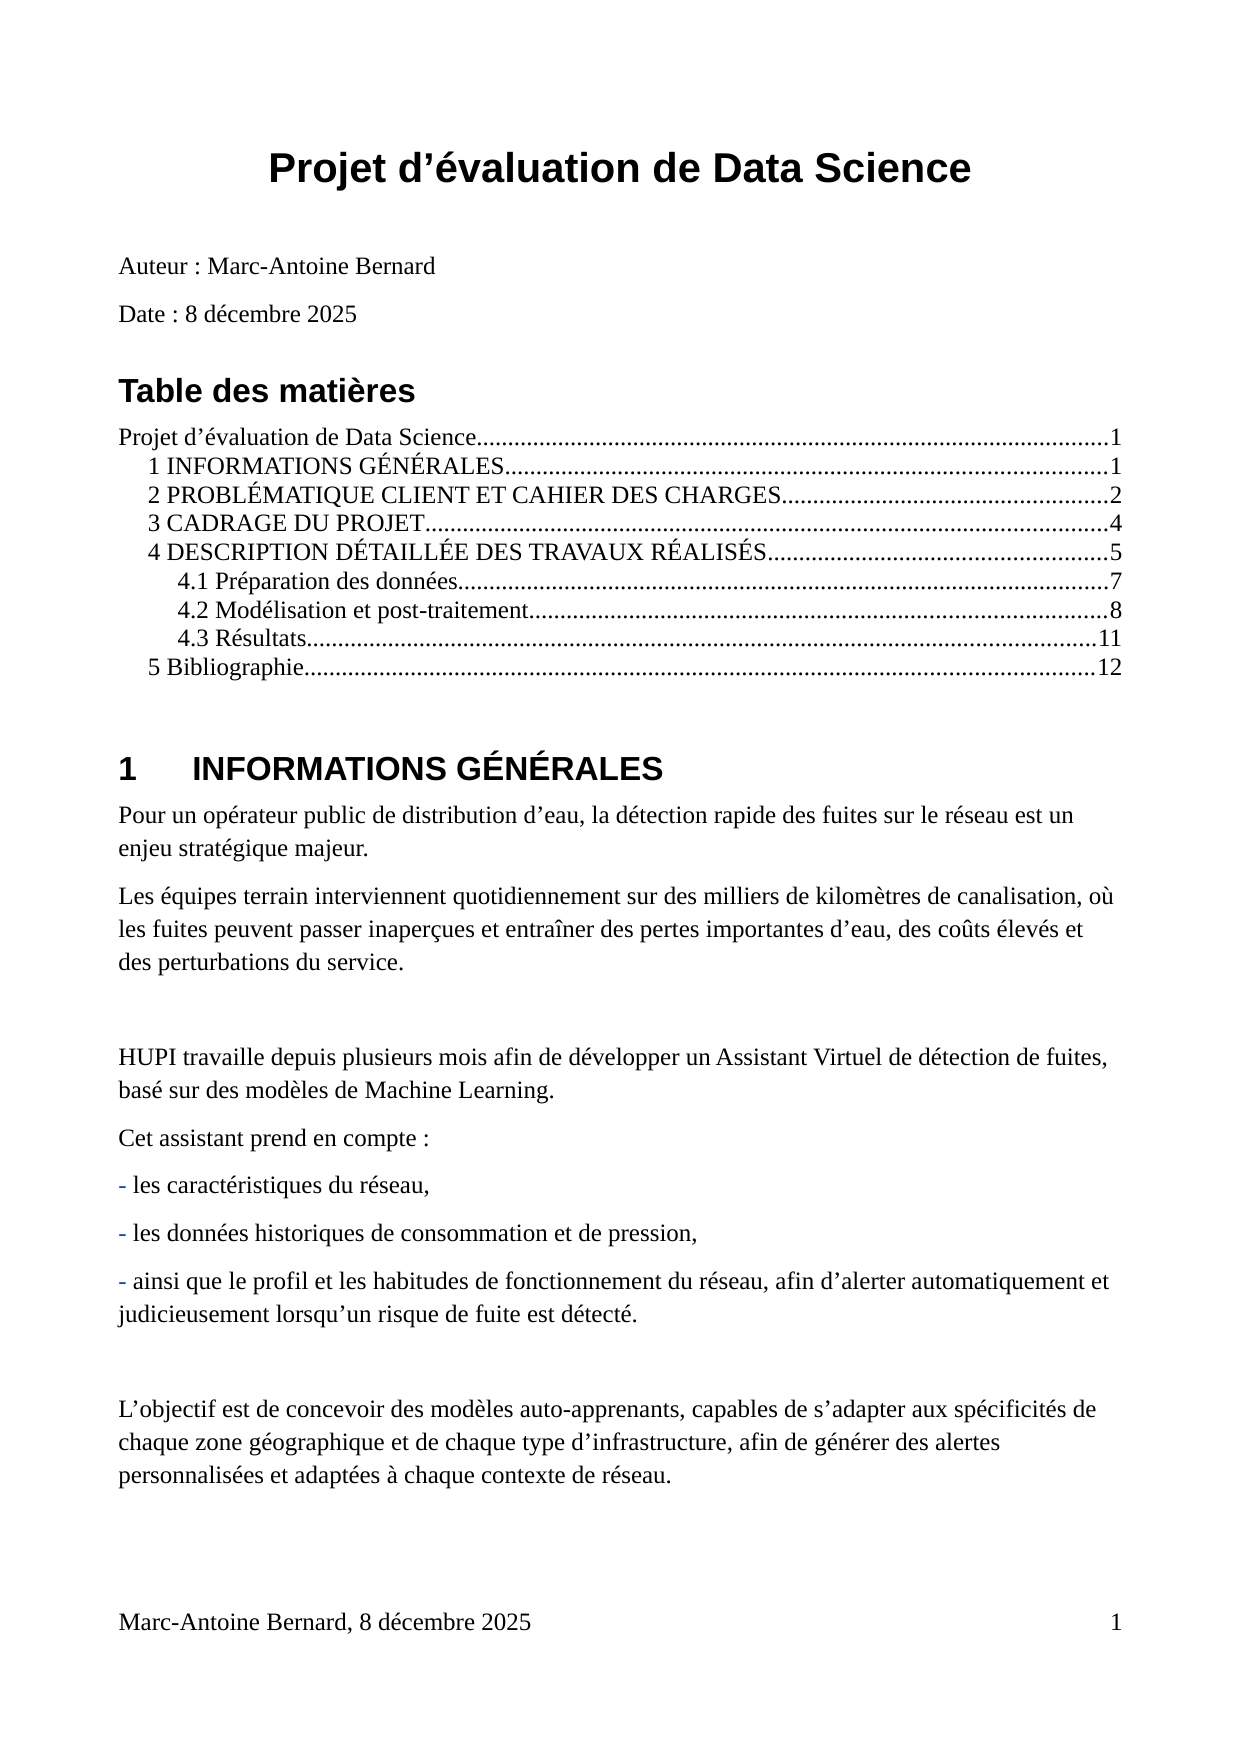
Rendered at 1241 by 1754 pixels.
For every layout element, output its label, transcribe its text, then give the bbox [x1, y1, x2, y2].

text 3 CADRAGE DU PROJET 4 [148, 508, 1122, 537]
text - les données historiques de consommation et de pression, [118, 1218, 1122, 1247]
text Cet assistant prend en compte : [118, 1123, 1122, 1152]
subtitle Table des matières [118, 371, 1122, 410]
subtitle Projet d’évaluation de Data Science [118, 143, 1122, 191]
text Date : 8 décembre 2025 [118, 299, 1122, 327]
text L’objectif est de concevoir des modèles auto-apprenants, capables de s’adapter aux spécificités de chaque zone géographique et de chaque type d’infrastructure, afin de générer des alertes personnalisées et adaptées à chaque contexte de réseau. [118, 1394, 1122, 1489]
text 5 Bibliographie 12 [148, 652, 1122, 681]
text - les caractéristiques du réseau, [118, 1171, 1122, 1199]
text 2 PROBLÉMATIQUE CLIENT ET CAHIER DES CHARGES 2 [148, 480, 1122, 508]
text 4.3 Résultats 11 [177, 623, 1122, 652]
text 4.2 Modélisation et post-traitement 8 [177, 595, 1122, 623]
text Les équipes terrain interviennent quotidiennement sur des milliers de kilomètres de canalisation, où les fuites peuvent passer inaperçues et entraîner des pertes importantes d’eau, des coûts élevés et des perturbations du service. [118, 881, 1122, 976]
text HUPI travaille depuis plusieurs mois afin de développer un Assistant Virtuel de détection de fuites, basé sur des modèles de Machine Learning. [118, 1042, 1122, 1104]
text 1 INFORMATIONS GÉNÉRALES 1 [148, 451, 1122, 480]
text - ainsi que le profil et les habitudes de fonctionnement du réseau, afin d’alerter automatiquement et judicieusement lorsqu’un risque de fuite est détecté. [118, 1266, 1122, 1327]
text 4 DESCRIPTION DÉTAILLÉE DES TRAVAUX RÉALISÉS 5 [148, 537, 1122, 566]
subtitle INFORMATIONS GÉNÉRALES [118, 749, 1122, 788]
text Auteur : Marc-Antoine Bernard [118, 251, 1122, 280]
text Projet d’évaluation de Data Science 1 [118, 422, 1122, 451]
text 4.1 Préparation des données 7 [177, 566, 1122, 595]
text Pour un opérateur public de distribution d’eau, la détection rapide des fuites sur le réseau est un enjeu stratégique majeur. [118, 800, 1122, 862]
